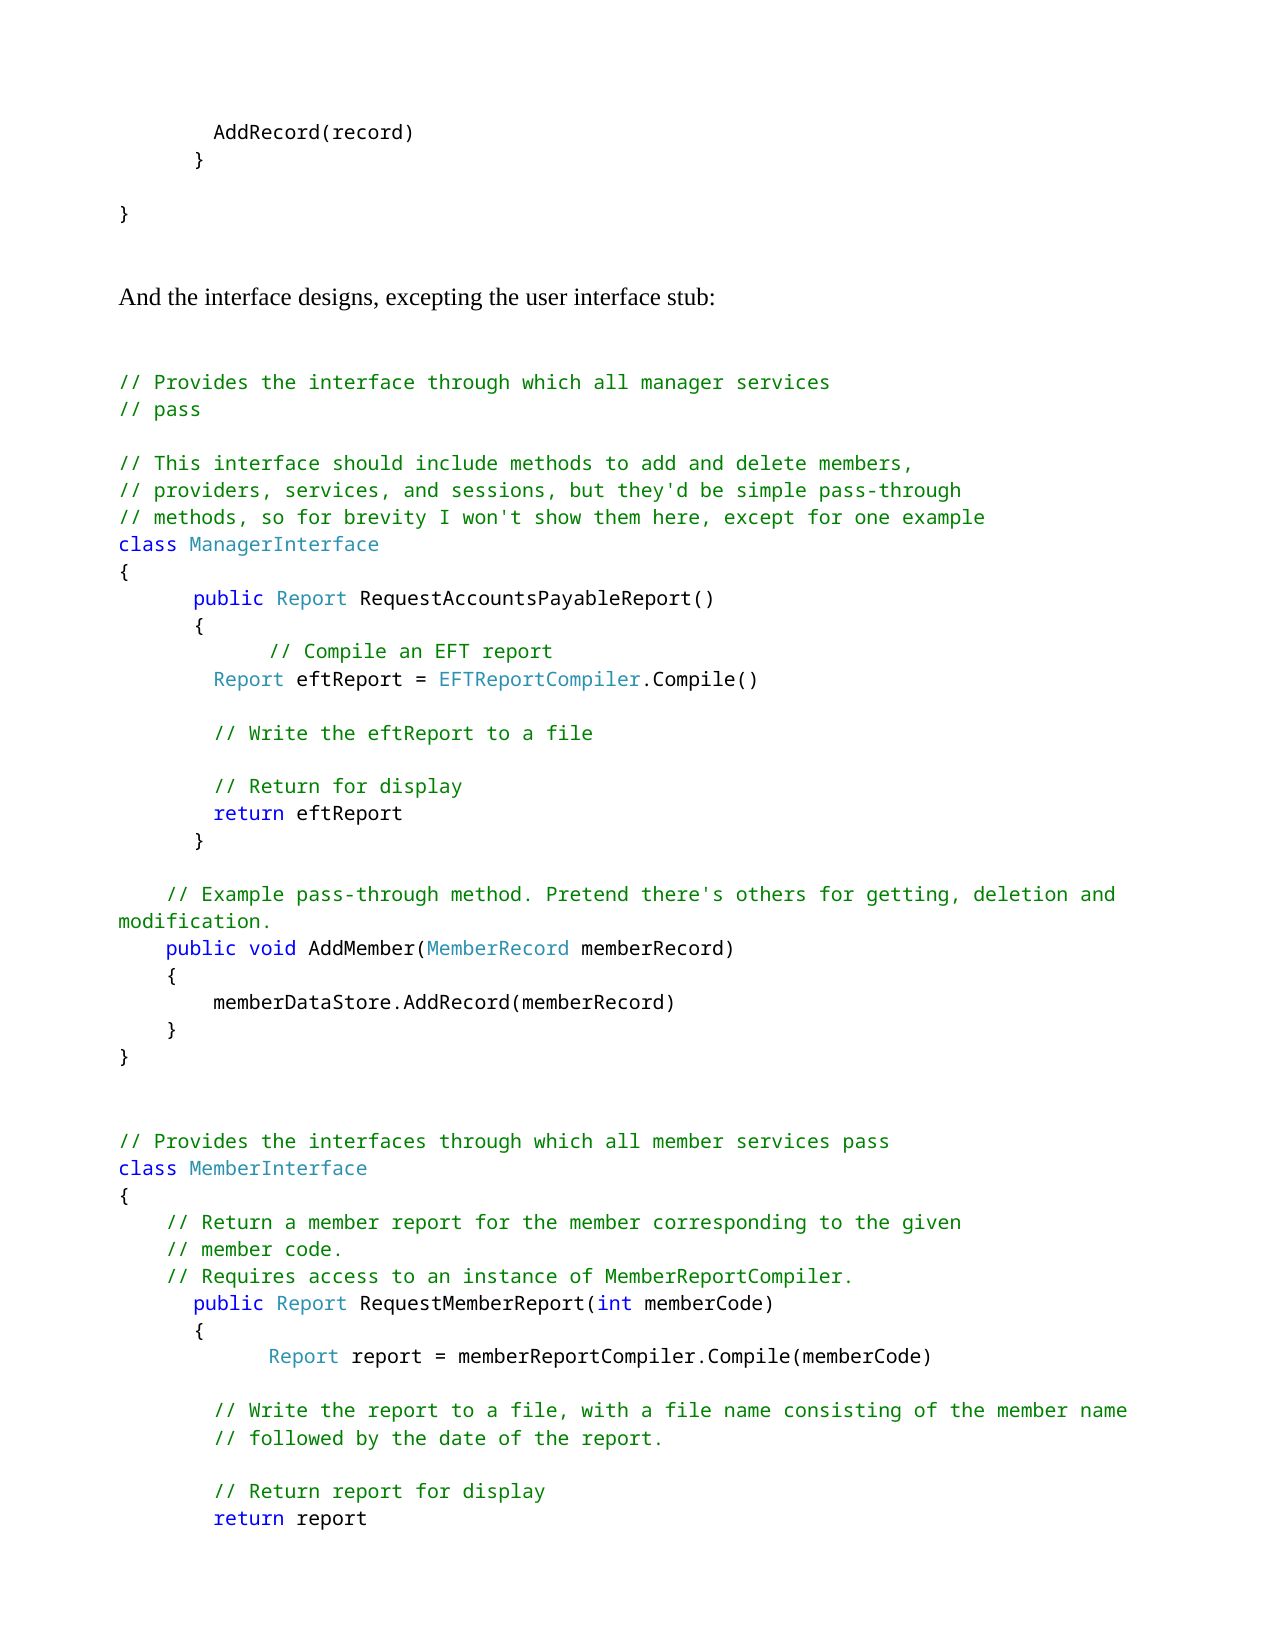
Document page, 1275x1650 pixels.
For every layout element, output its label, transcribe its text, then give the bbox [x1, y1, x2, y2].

text } [118, 1016, 1157, 1042]
text // followed by the date of the report. [118, 1424, 1157, 1451]
text // Return a member report for the member corresponding to the given [118, 1208, 1157, 1235]
text // This interface should include methods to add and delete members, [118, 449, 1157, 476]
text // Provides the interface through which all manager services [118, 368, 1157, 395]
text return eftReport [118, 800, 1157, 827]
text class MemberInterface [118, 1154, 1157, 1181]
text // methods, so for brevity I won't show them here, except for one example [118, 503, 1157, 530]
text { [118, 611, 1157, 638]
text { [118, 1316, 1157, 1343]
text } [118, 827, 1157, 854]
text Report eftReport = EFTReportCompiler.Compile() [118, 665, 1157, 692]
text } [118, 199, 1157, 226]
text class ManagerInterface [118, 530, 1157, 557]
text // Write the eftReport to a file [118, 719, 1157, 746]
text // member code. [118, 1235, 1157, 1262]
text // Return for display [118, 773, 1157, 800]
text // Write the report to a file, with a file name consisting of the member name [118, 1397, 1157, 1424]
text Report report = memberReportCompiler.Compile(memberCode) [118, 1343, 1157, 1370]
text // Return report for display [118, 1478, 1157, 1505]
text // Requires access to an instance of MemberReportCompiler. [118, 1262, 1157, 1289]
text // Provides the interfaces through which all member services pass [118, 1127, 1157, 1154]
text { [118, 962, 1157, 988]
text { [118, 1181, 1157, 1208]
text // Compile an EFT report [118, 638, 1157, 665]
text // Example pass-through method. Pretend there's others for getting, deletion and modification. [118, 881, 1157, 934]
text AddRecord(record) [118, 118, 1157, 145]
text public Report RequestMemberReport(int memberCode) [118, 1289, 1157, 1316]
text // pass [118, 395, 1157, 422]
text // providers, services, and sessions, but they'd be simple pass-through [118, 476, 1157, 503]
text } [118, 145, 1157, 172]
text } [118, 1042, 1157, 1069]
text And the interface designs, excepting the user interface stub: [118, 282, 1157, 311]
text memberDataStore.AddRecord(memberRecord) [118, 988, 1157, 1016]
text { [118, 557, 1157, 584]
text public Report RequestAccountsPayableReport() [118, 584, 1157, 611]
text public void AddMember(MemberRecord memberRecord) [118, 934, 1157, 962]
text return report [118, 1505, 1157, 1532]
